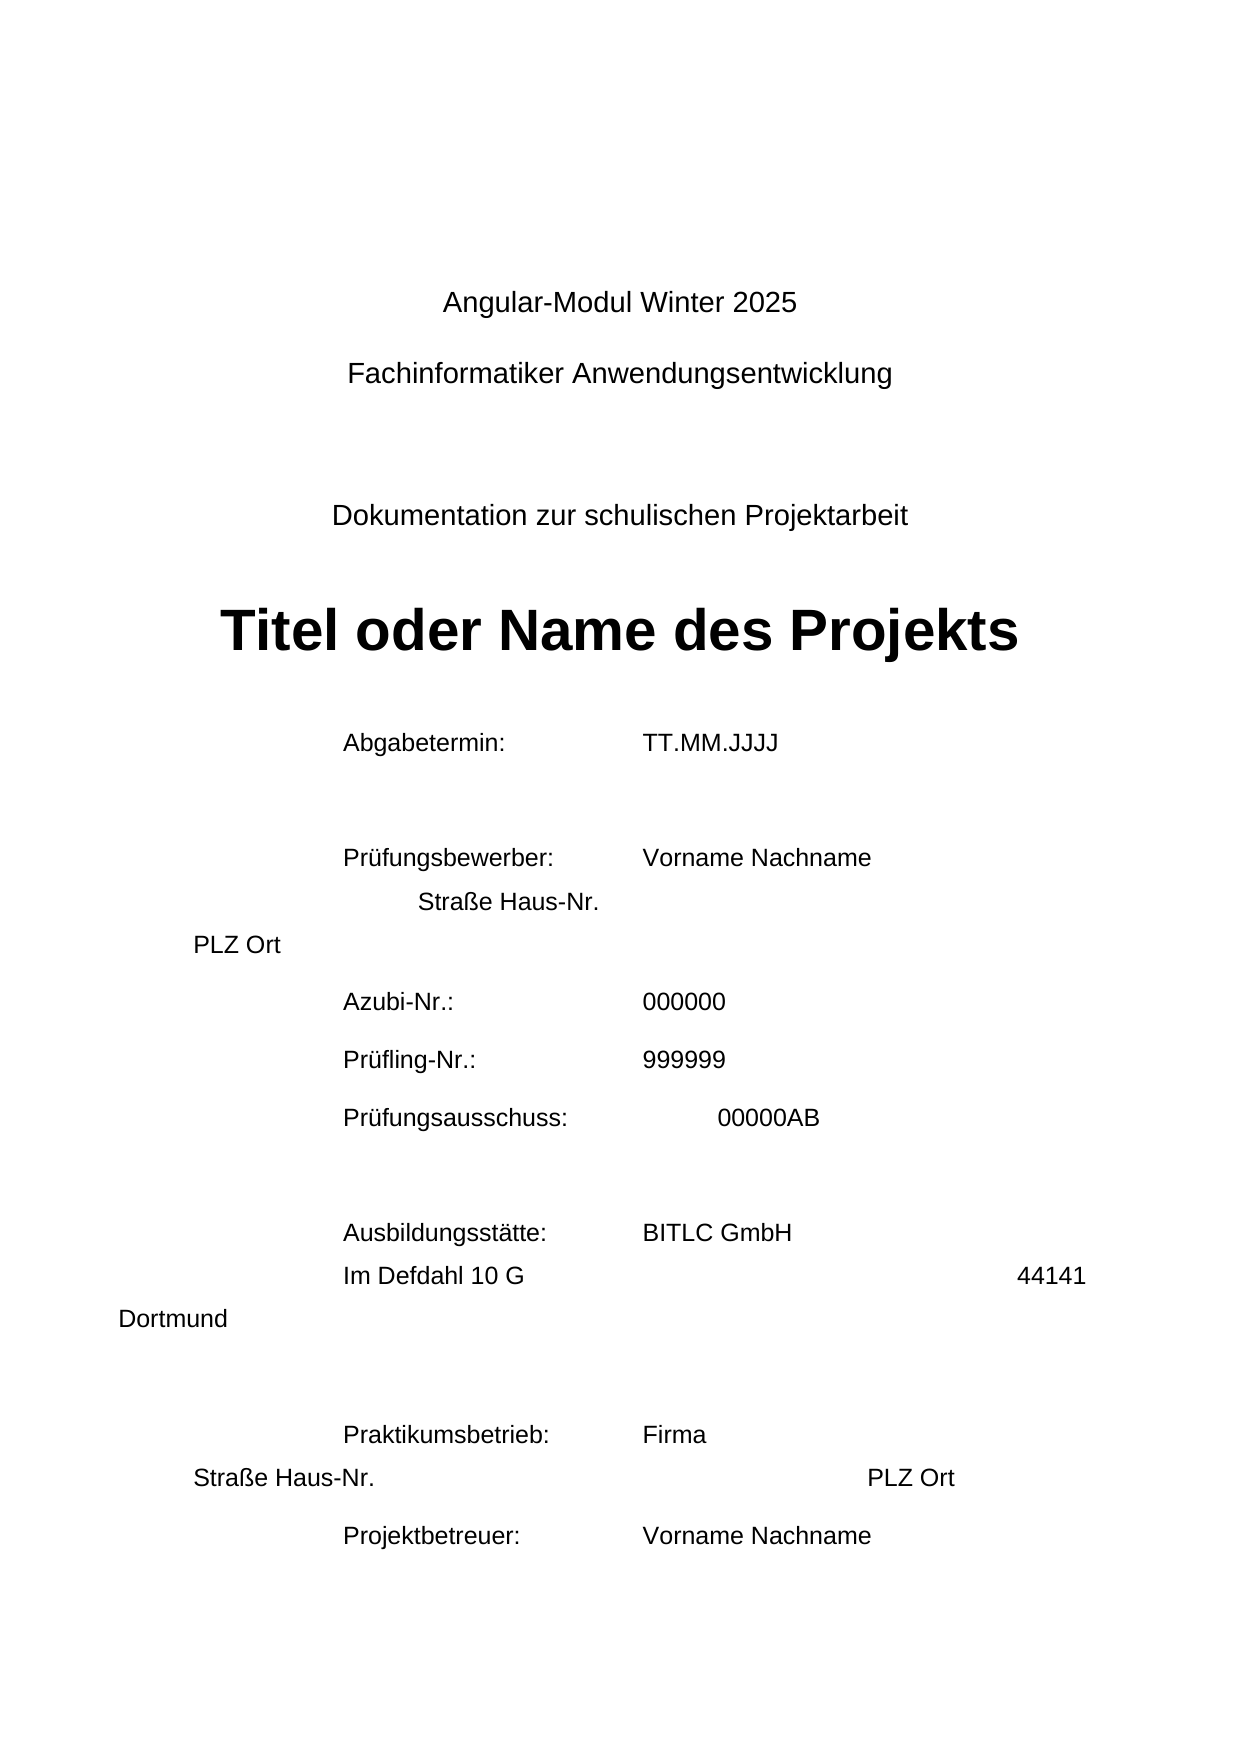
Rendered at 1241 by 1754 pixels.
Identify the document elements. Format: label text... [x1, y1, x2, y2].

text Angular-Modul Winter 2025 [118, 285, 1122, 319]
text Azubi-Nr.: 000000 [118, 987, 1122, 1016]
text Praktikumsbetrieb: Firma Straße Haus-Nr. PLZ Ort [118, 1420, 1122, 1492]
text Prüfling-Nr.: 999999 [118, 1045, 1122, 1074]
text Ausbildungsstätte: BITLC GmbH Im Defdahl 10 G 44141 Dortmund [118, 1218, 1122, 1333]
text Titel oder Name des Projekts [118, 596, 1122, 663]
text Prüfungsausschuss: 00000AB [118, 1103, 1122, 1132]
text Abgabetermin: TT.MM.JJJJ [118, 728, 1122, 757]
text Prüfungsbewerber: Vorname Nachname Straße Haus-Nr. PLZ Ort [118, 843, 1122, 958]
text Fachinformatiker Anwendungsentwicklung [118, 356, 1122, 390]
text Dokumentation zur schulischen Projektarbeit [118, 498, 1122, 532]
text Projektbetreuer: Vorname Nachname [118, 1521, 1122, 1549]
